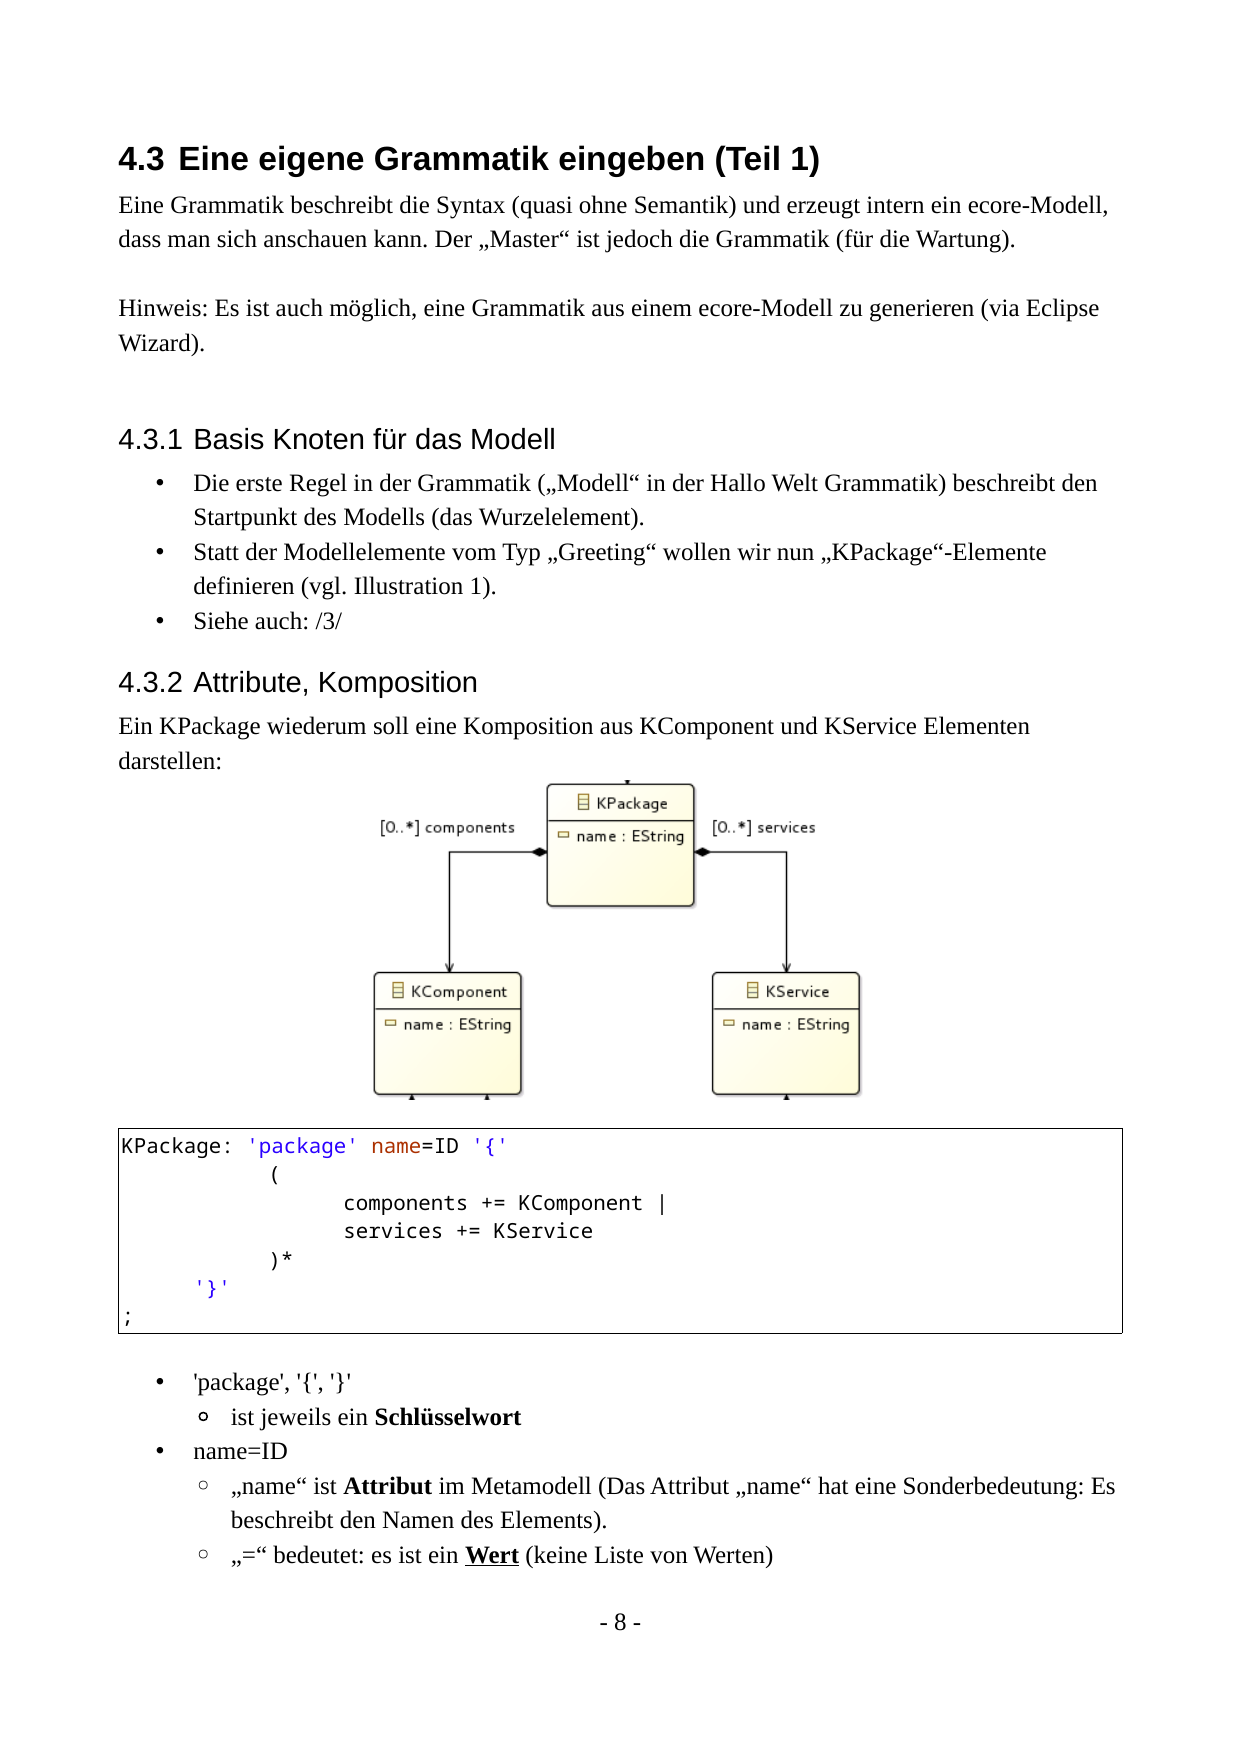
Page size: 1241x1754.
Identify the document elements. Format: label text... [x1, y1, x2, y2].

text )* [119, 1242, 1122, 1270]
subtitle Basis Knoten für das Modell [118, 422, 1122, 456]
text Hinweis: Es ist auch möglich, eine Grammatik aus einem ecore-Modell zu generieren (via Eclipse Wizard). [118, 293, 1122, 357]
text '}' [119, 1270, 1122, 1298]
list „name“ ist Attribut im Metamodell (Das Attribut „name“ hat eine Sonderbedeutung: Es beschreibt den Namen des Elements). [193, 1471, 1122, 1534]
text Ein KPackage wiederum soll eine Komposition aus KComponent und KService Elementen darstellen: [118, 711, 1122, 775]
list 'package', '{', '}' [156, 1367, 1122, 1396]
list „=“ bedeutet: es ist ein Wert (keine Liste von Werten) [193, 1540, 1122, 1569]
list Statt der Modellelemente vom Typ „Greeting“ wollen wir nun „KPackage“-Elemente definieren (vgl. Illustration 1). [156, 537, 1122, 600]
subtitle Eine eigene Grammatik eingeben (Teil 1) [118, 139, 1122, 178]
list Siehe auch: /3/ [156, 606, 1122, 635]
list ist jeweils ein Schlüsselwort [193, 1402, 1122, 1431]
picture [360, 780, 880, 1100]
subtitle Attribute, Komposition [118, 665, 1122, 699]
text services += KService [119, 1213, 1122, 1242]
text ; [119, 1298, 1122, 1333]
text ( [119, 1156, 1122, 1185]
text KPackage: 'package' name=ID '{' [119, 1129, 1122, 1156]
text components += KComponent | [119, 1185, 1122, 1213]
list name=ID [156, 1436, 1122, 1465]
text Eine Grammatik beschreibt die Syntax (quasi ohne Semantik) und erzeugt intern ein ecore-Modell, dass man sich anschauen kann. Der „Master“ ist jedoch die Grammatik (für die Wartung). [118, 190, 1122, 253]
list Die erste Regel in der Grammatik („Modell“ in der Hallo Welt Grammatik) beschreibt den Startpunkt des Modells (das Wurzelelement). [156, 468, 1122, 531]
